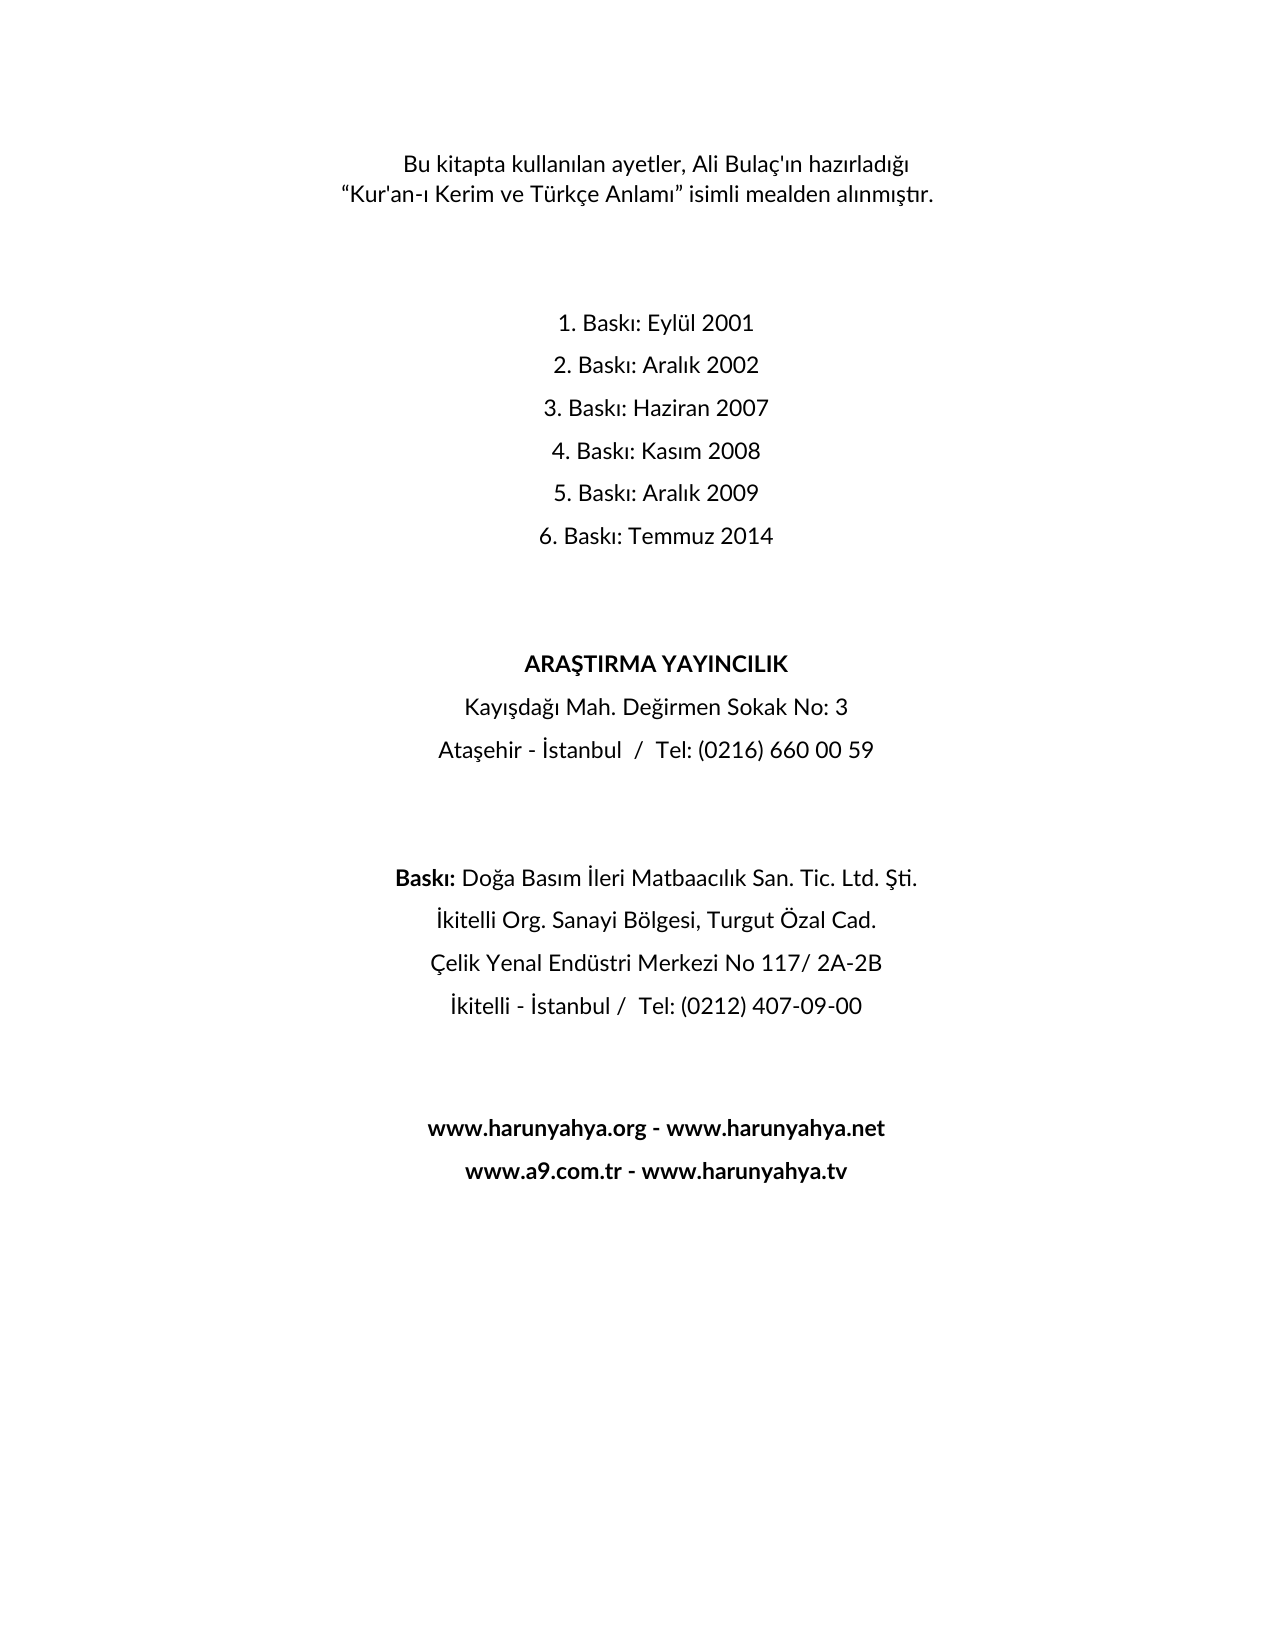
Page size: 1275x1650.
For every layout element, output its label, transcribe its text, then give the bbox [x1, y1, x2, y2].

text ARAŞTIRMA YAYINCILIK [75, 650, 1200, 677]
text Baskı: Doğa Basım İleri Matbaacılık San. Tic. Ltd. Şti. [75, 863, 1200, 891]
text İkitelli Org. Sanayi Bölgesi, Turgut Özal Cad. [75, 906, 1200, 934]
text www.harunyahya.org - www.harunyahya.net [75, 1114, 1200, 1142]
text 2. Baskı: Aralık 2002 [75, 351, 1200, 378]
text 3. Baskı: Haziran 2007 [75, 394, 1200, 421]
text 5. Baskı: Aralık 2009 [75, 479, 1200, 507]
text Kayışdağı Mah. Değirmen Sokak No: 3 [75, 693, 1200, 720]
text Çelik Yenal Endüstri Merkezi No 117/ 2A-2B [75, 949, 1200, 976]
text İkitelli - İstanbul / Tel: (0212) 407-09-00 [75, 992, 1200, 1019]
text 4. Baskı: Kasım 2008 [75, 436, 1200, 464]
text www.a9.com.tr - www.harunyahya.tv [75, 1157, 1200, 1184]
text 6. Baskı: Temmuz 2014 [75, 522, 1200, 549]
text Ataşehir - İstanbul / Tel: (0216) 660 00 59 [75, 735, 1200, 763]
text 1. Baskı: Eylül 2001 [75, 308, 1200, 336]
text Bu kitapta kullanılan ayetler, Ali Bulaç'ın hazırladığı “Kur'an-ı Kerim ve Türkçe Anlamı” isimli mealden alınmıştır. [75, 150, 1200, 208]
